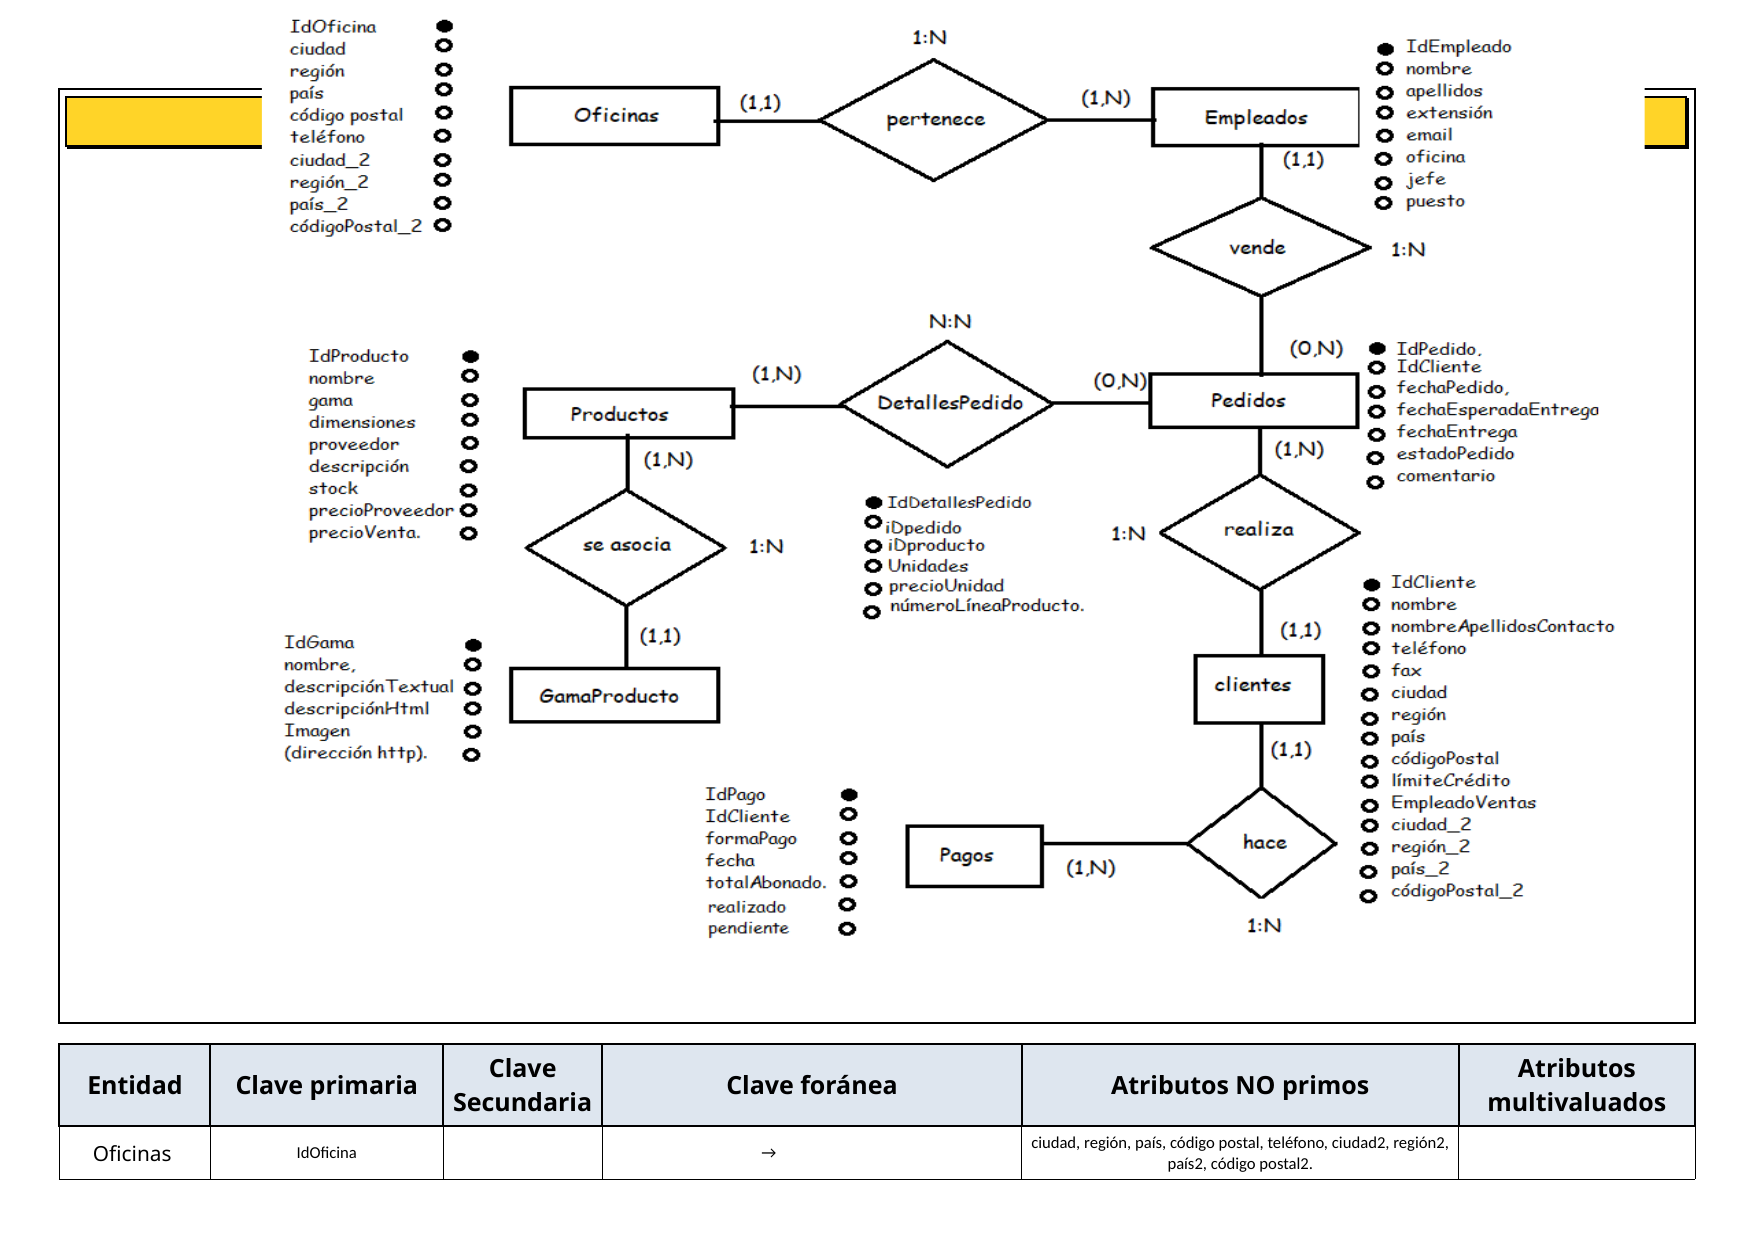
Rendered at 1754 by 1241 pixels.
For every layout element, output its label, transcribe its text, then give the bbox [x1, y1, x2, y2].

table_header Clave foránea [603, 1045, 1021, 1125]
table_header Clave primaria [211, 1045, 442, 1125]
table_cell [444, 1127, 602, 1179]
table_cell IdOficina [211, 1127, 443, 1179]
table_cell [1459, 1127, 1695, 1179]
table_cell → [755, 1127, 779, 1179]
table_cell [60, 155, 1694, 1022]
table_cell Oficinas [60, 1127, 210, 1179]
table_header Modelo Entidad/Relación [60, 90, 261, 155]
table_header Atributos multivaluados [1460, 1045, 1694, 1125]
table_header Entidad [60, 1045, 209, 1125]
table_header Modelo Entidad/Relación [1645, 90, 1694, 155]
table_header Atributos NO primos [1023, 1045, 1458, 1125]
table_cell ciudad, región, país, código postal, teléfono, ciudad2, región2, país2, código postal2. [1022, 1127, 1458, 1179]
table_cell [603, 1127, 755, 1179]
table_header Clave Secundaria [444, 1045, 601, 1125]
table_cell [779, 1127, 1021, 1179]
